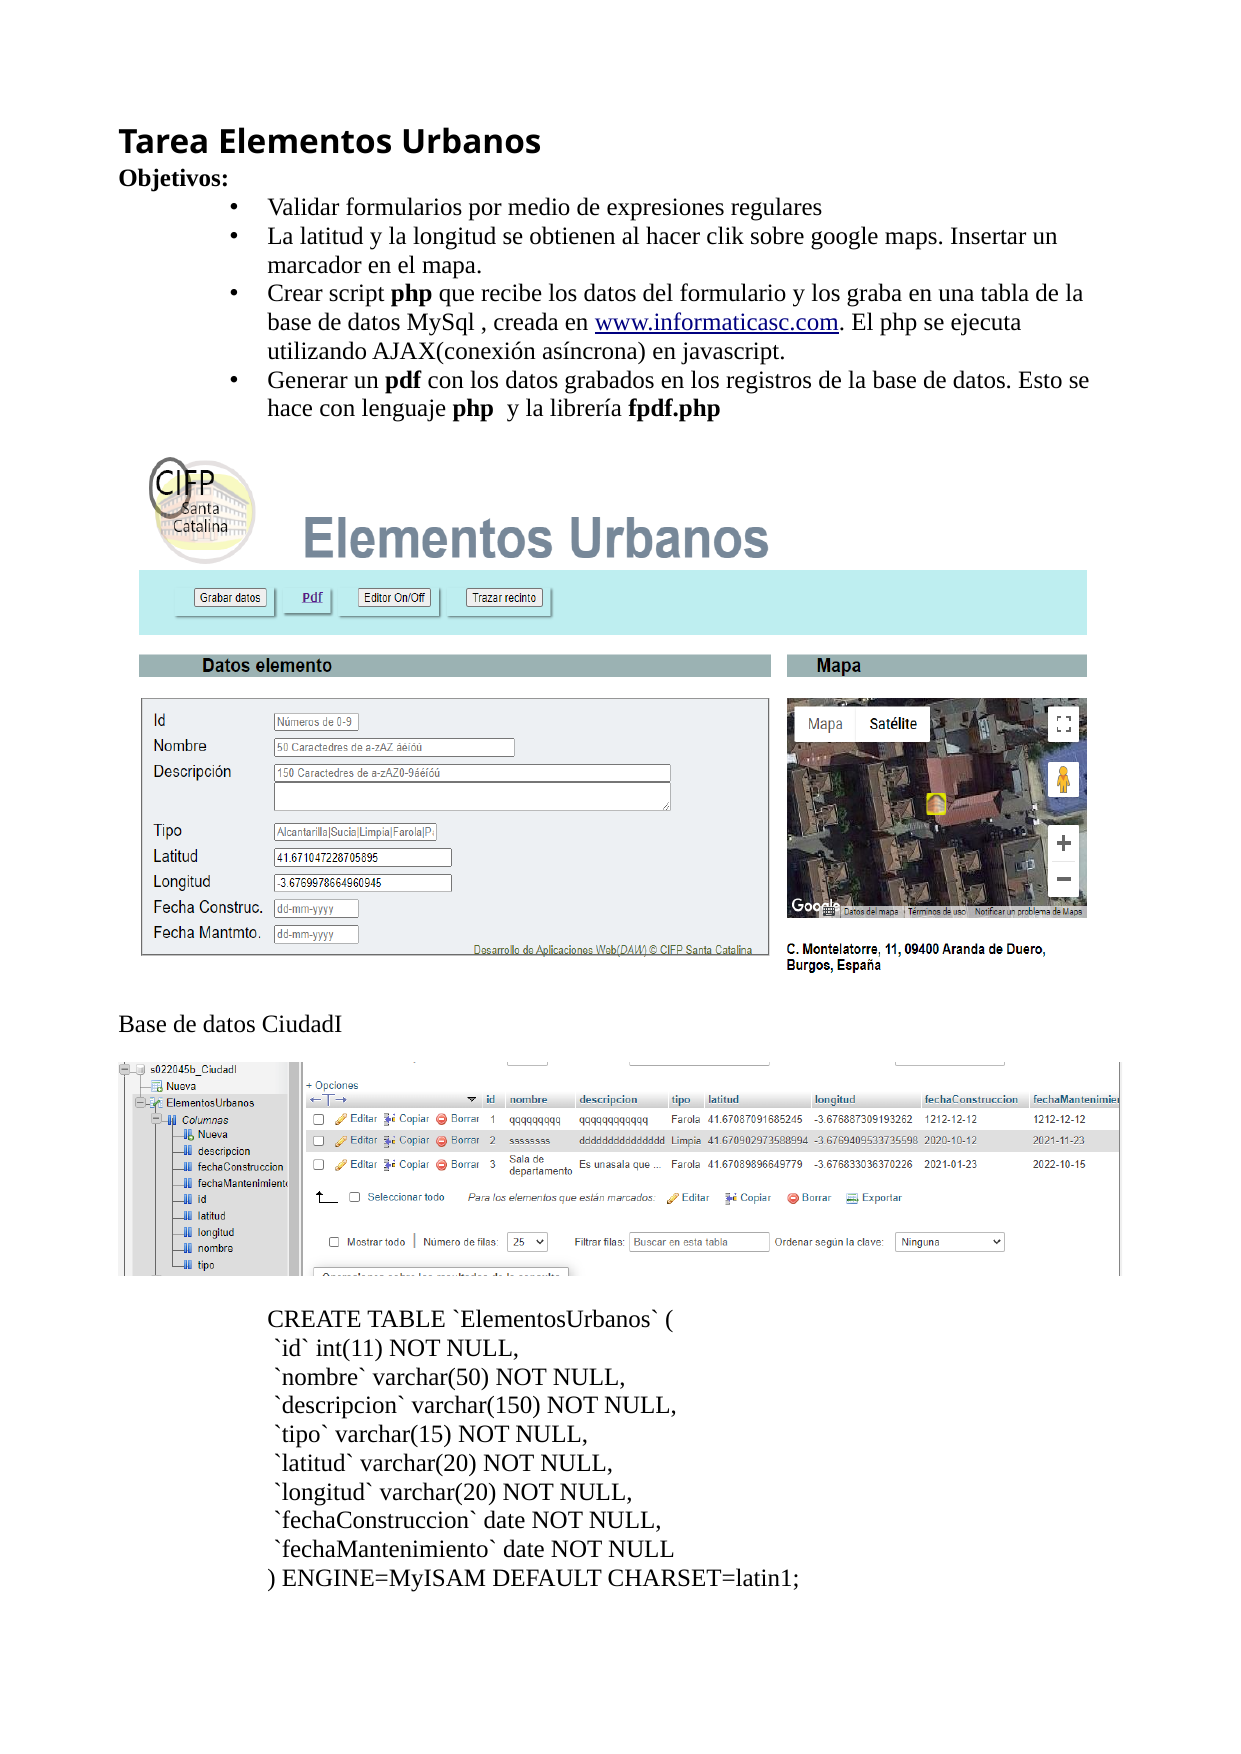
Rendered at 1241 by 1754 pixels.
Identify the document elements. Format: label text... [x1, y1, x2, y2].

text Tarea Elementos Urbanos [118, 118, 1122, 163]
text Objetivos: [118, 163, 1122, 192]
list Validar formularios por medio de expresiones regulares [229, 192, 1122, 221]
list Generar un pdf con los datos grabados en los registros de la base de datos. Esto se hace con lenguaje php y la librería fpdf.php [229, 365, 1122, 422]
picture [118, 1062, 1123, 1276]
picture [121, 446, 1114, 981]
text Base de datos CiudadI [118, 1009, 1122, 1038]
list La latitud y la longitud se obtienen al hacer clik sobre google maps. Insertar un marcador en el mapa. [229, 221, 1122, 278]
list Crear script php que recibe los datos del formulario y los graba en una tabla de la base de datos MySql , creada en www.informaticasc.com. El php se ejecuta utilizando AJAX(conexión asíncrona) en javascript. [229, 278, 1122, 365]
list CREATE TABLE `ElementosUrbanos` ( `id` int(11) NOT NULL, `nombre` varchar(50) NOT NULL, `descripcion` varchar(150) NOT NULL, `tipo` varchar(15) NOT NULL, `latitud` varchar(20) NOT NULL, `longitud` varchar(20) NOT NULL, `fechaConstruccion` date NOT NULL, `fechaMantenimiento` date NOT NULL ) ENGINE=MyISAM DEFAULT CHARSET=latin1; [229, 1304, 1122, 1592]
